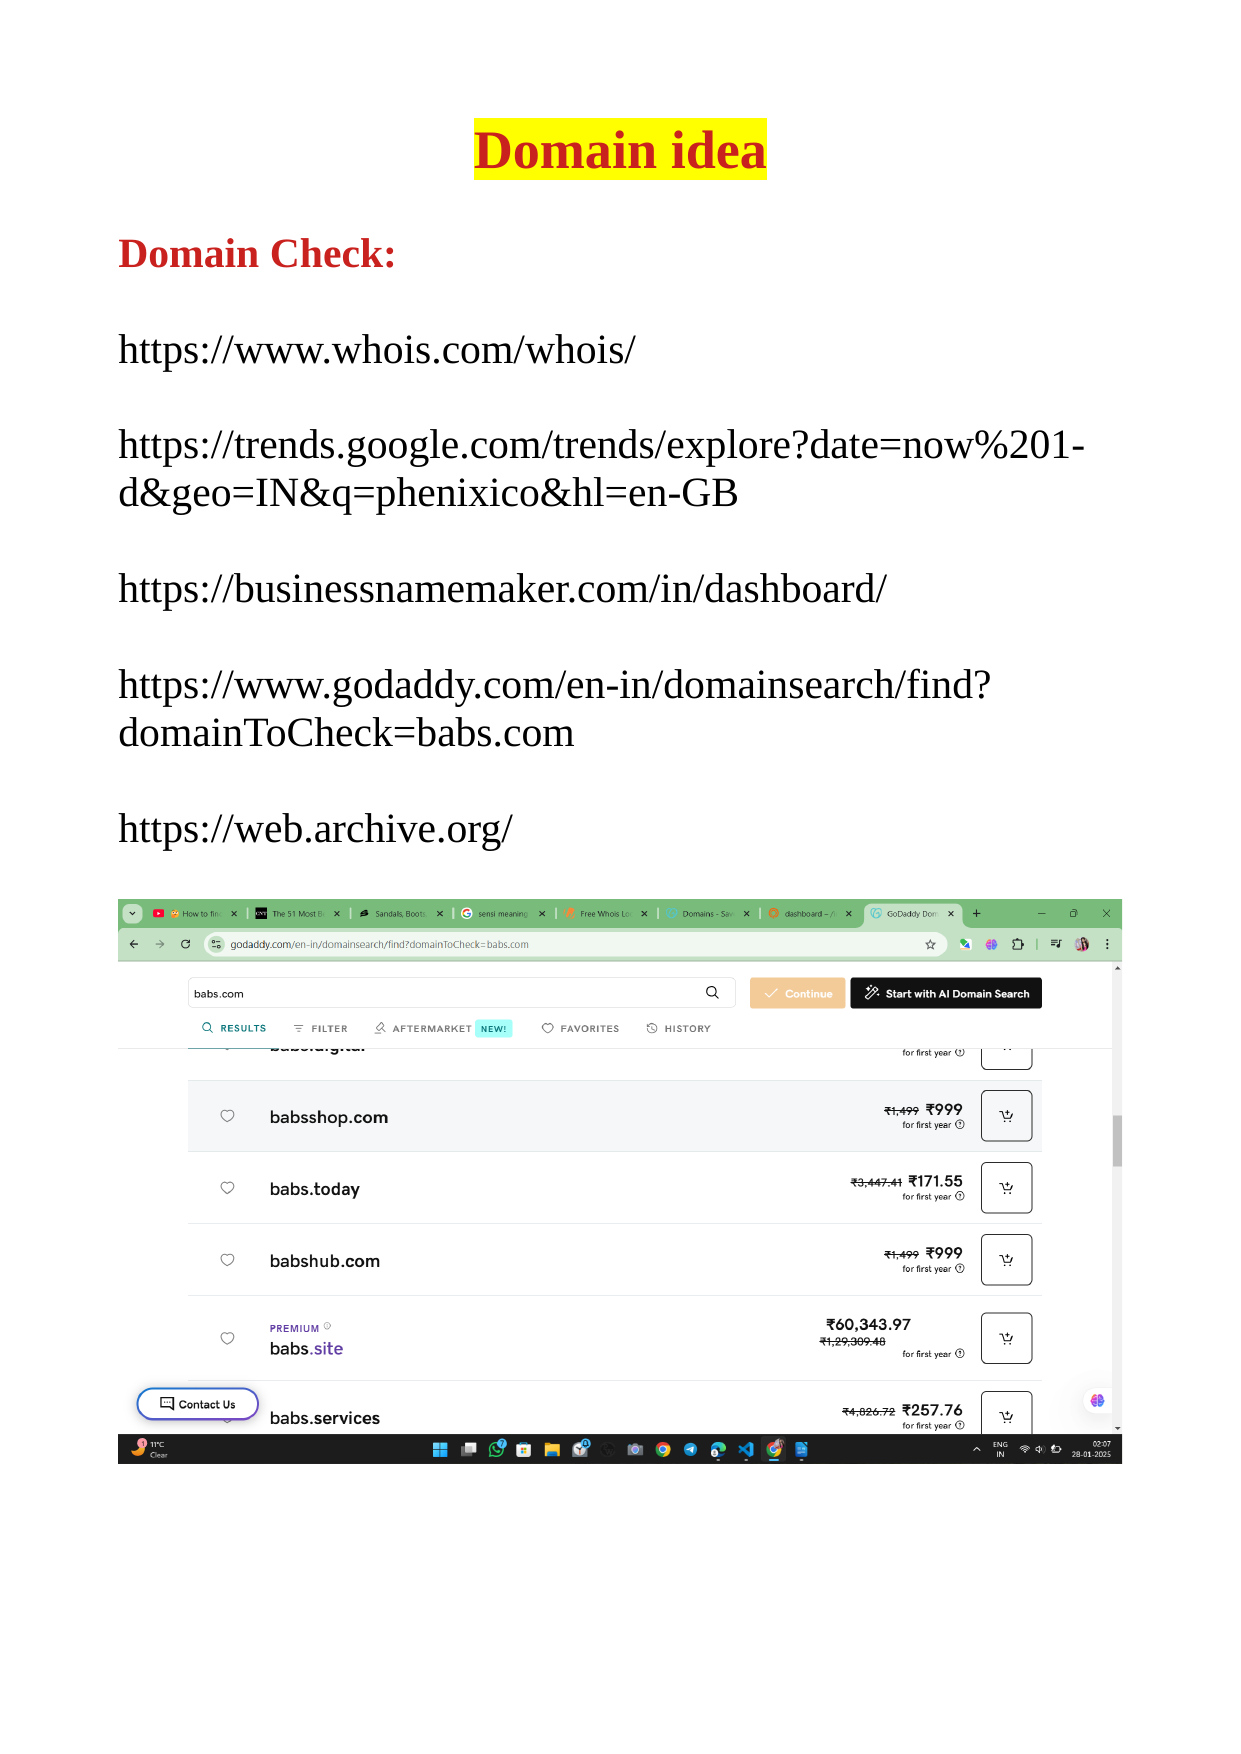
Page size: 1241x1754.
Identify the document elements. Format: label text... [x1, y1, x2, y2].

text Domain Check: [118, 228, 1122, 276]
text https://www.godaddy.com/en-in/domainsearch/find?domainToCheck=babs.com [118, 659, 1122, 755]
text Domain idea [118, 118, 1122, 180]
picture [118, 899, 1123, 1464]
text https://web.archive.org/ [118, 803, 1122, 851]
text https://trends.google.com/trends/explore?date=now%201-d&geo=IN&q=phenixico&hl=en-GB [118, 420, 1122, 516]
text https://www.whois.com/whois/ [118, 324, 1122, 372]
text https://businessnamemaker.com/in/dashboard/ [118, 564, 1122, 612]
